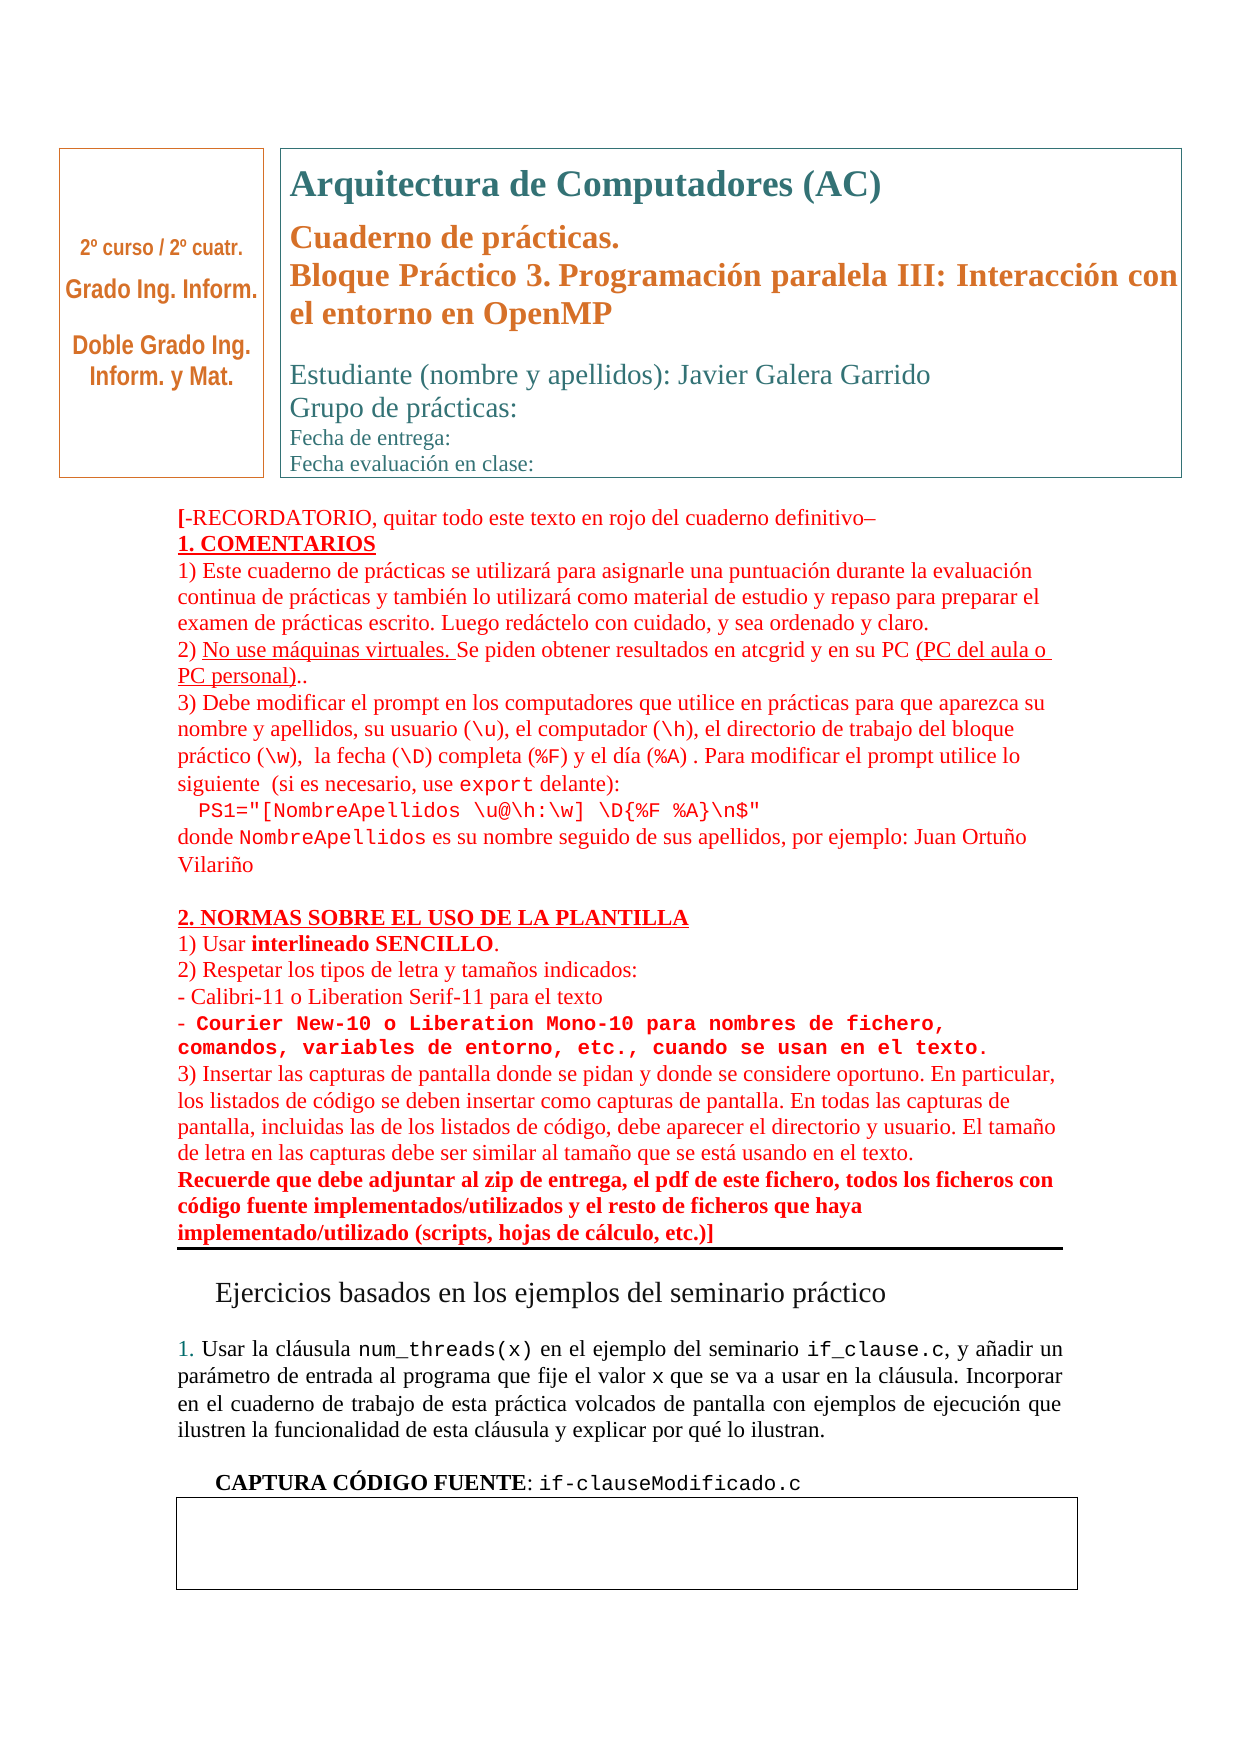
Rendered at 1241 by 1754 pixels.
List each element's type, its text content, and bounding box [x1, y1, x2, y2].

text 3) Debe modificar el prompt en los computadores que utilice en prácticas para que aparezca su nombre y apellidos, su usuario (\u), el computador (\h), el directorio de trabajo del bloque práctico (\w), la fecha (\D) completa (%F) y el día (%A) . Para modificar el prompt utilice lo siguiente (si es necesario, use export delante): [177, 688, 1063, 798]
text PS1="[NombreApellidos \u@\h:\w] \D{%F %A}\n$" [177, 798, 1063, 823]
text 2) No use máquinas virtuales. Se piden obtener resultados en atcgrid y en su PC (PC del aula o PC personal).. [177, 636, 1063, 688]
text donde NombreApellidos es su nombre seguido de sus apellidos, por ejemplo: Juan Ortuño Vilariño [177, 823, 1063, 877]
text 3) Insertar las capturas de pantalla donde se pidan y donde se considere oportuno. En particular, los listados de código se deben insertar como capturas de pantalla. En todas las capturas de pantalla, incluidas las de los listados de código, debe aparecer el directorio y usuario. El tamaño de letra en las capturas debe ser similar al tamaño que se está usando en el texto. [177, 1060, 1063, 1166]
text 1) Este cuaderno de prácticas se utilizará para asignarle una puntuación durante la evaluación continua de prácticas y también lo utilizará como material de estudio y repaso para preparar el examen de prácticas escrito. Luego redáctelo con cuidado, y sea ordenado y claro. [177, 557, 1063, 636]
table_header [264, 148, 280, 477]
table_header [177, 1498, 1077, 1589]
text - Courier New-10 o Liberation Mono-10 para nombres de fichero, comandos, variables de entorno, etc., cuando se usan en el texto. [177, 1009, 1063, 1060]
subtitle Ejercicios basados en los ejemplos del seminario práctico [177, 1275, 1063, 1309]
text [-RECORDATORIO, quitar todo este texto en rojo del cuaderno definitivo– [177, 504, 1063, 530]
text CAPTURA CÓDIGO FUENTE: if-clauseModificado.c [215, 1469, 1063, 1497]
list 1. Usar la cláusula num_threads(x) en el ejemplo del seminario if_clause.c, y añadir un parámetro de entrada al programa que fije el valor x que se va a usar en la cláusula. Incorporar en el cuaderno de trabajo de esta práctica volcados de pantalla con ejemplos de ejecución que ilustren la funcionalidad de esta cláusula y explicar por qué lo ilustran. [177, 1335, 1063, 1443]
table_header 2º curso / 2º cuatr. Grado Ing. Inform. Doble Grado Ing. Inform. y Mat. [60, 149, 263, 477]
text 1. COMENTARIOS [177, 530, 1063, 557]
text 2) Respetar los tipos de letra y tamaños indicados: [177, 956, 1063, 983]
text Recuerde que debe adjuntar al zip de entrega, el pdf de este fichero, todos los ficheros con código fuente implementados/utilizados y el resto de ficheros que haya implementado/utilizado (scripts, hojas de cálculo, etc.)] [177, 1166, 1063, 1247]
text - Calibri-11 o Liberation Serif-11 para el texto [177, 983, 1063, 1009]
table_header Arquitectura de Computadores (AC) Cuaderno de prácticas. Bloque Práctico 3. Programación paralela III: Interacción con el entorno en OpenMP Estudiante (nombre y apellidos): Javier Galera Garrido Grupo de prácticas: Fecha de entrega: Fecha evaluación en clase: [281, 149, 1181, 477]
text 2. NORMAS SOBRE EL USO DE LA PLANTILLA [177, 904, 1063, 930]
text 1) Usar interlineado SENCILLO. [177, 930, 1063, 956]
